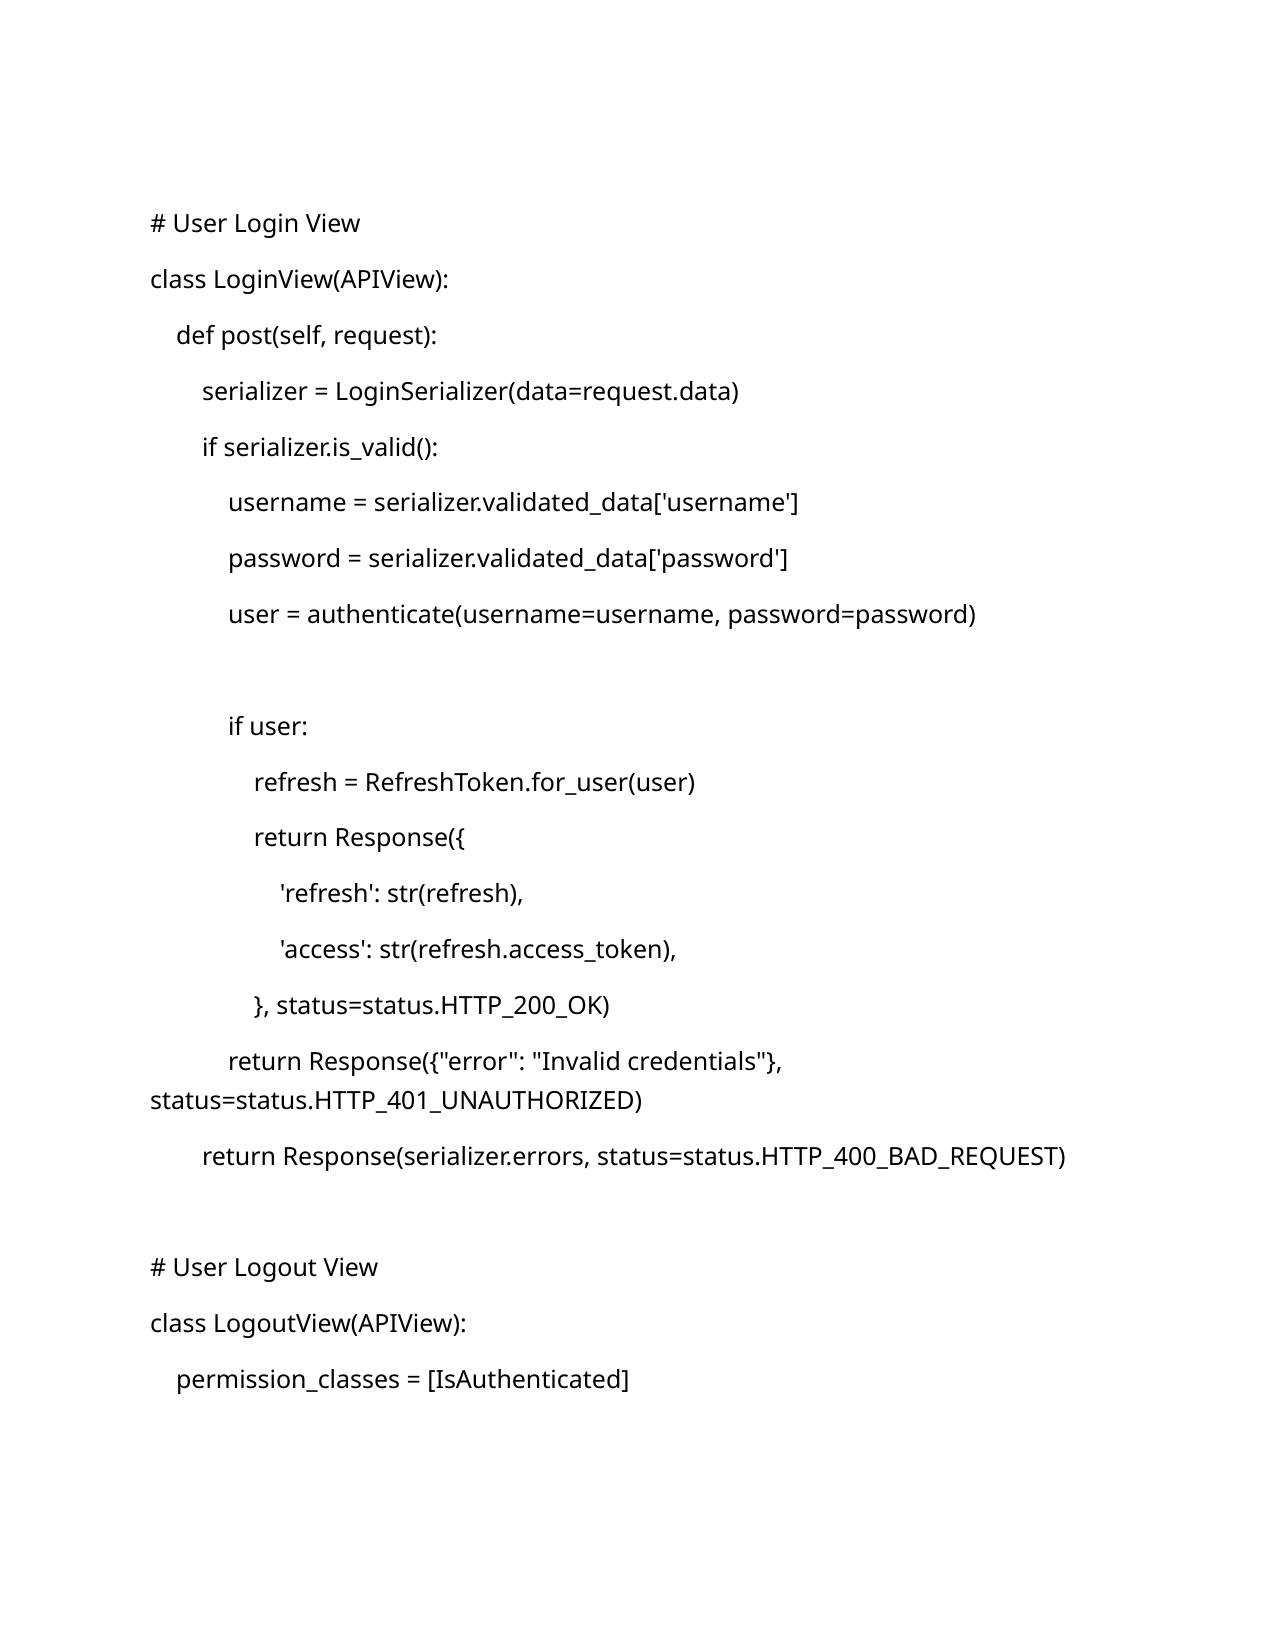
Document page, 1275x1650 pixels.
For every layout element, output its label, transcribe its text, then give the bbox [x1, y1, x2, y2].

text def post(self, request): [150, 317, 1125, 352]
text refresh = RefreshToken.for_user(user) [150, 764, 1125, 798]
text 'refresh': str(refresh), [150, 876, 1125, 910]
text # User Login View [150, 206, 1125, 240]
text class LoginView(APIView): [150, 262, 1125, 296]
text user = authenticate(username=username, password=password) [150, 597, 1125, 631]
text # User Logout View [150, 1250, 1125, 1284]
text username = serializer.validated_data['username'] [150, 485, 1125, 519]
text return Response({ [150, 820, 1125, 854]
text 'access': str(refresh.access_token), [150, 932, 1125, 966]
text if user: [150, 708, 1125, 742]
text return Response(serializer.errors, status=status.HTTP_400_BAD_REQUEST) [150, 1138, 1125, 1172]
text permission_classes = [IsAuthenticated] [150, 1362, 1125, 1396]
text if serializer.is_valid(): [150, 429, 1125, 463]
text return Response({"error": "Invalid credentials"}, status=status.HTTP_401_UNAUTHORIZED) [150, 1043, 1125, 1117]
text class LogoutView(APIView): [150, 1306, 1125, 1340]
text password = serializer.validated_data['password'] [150, 541, 1125, 575]
text }, status=status.HTTP_200_OK) [150, 987, 1125, 1022]
text serializer = LoginSerializer(data=request.data) [150, 373, 1125, 407]
